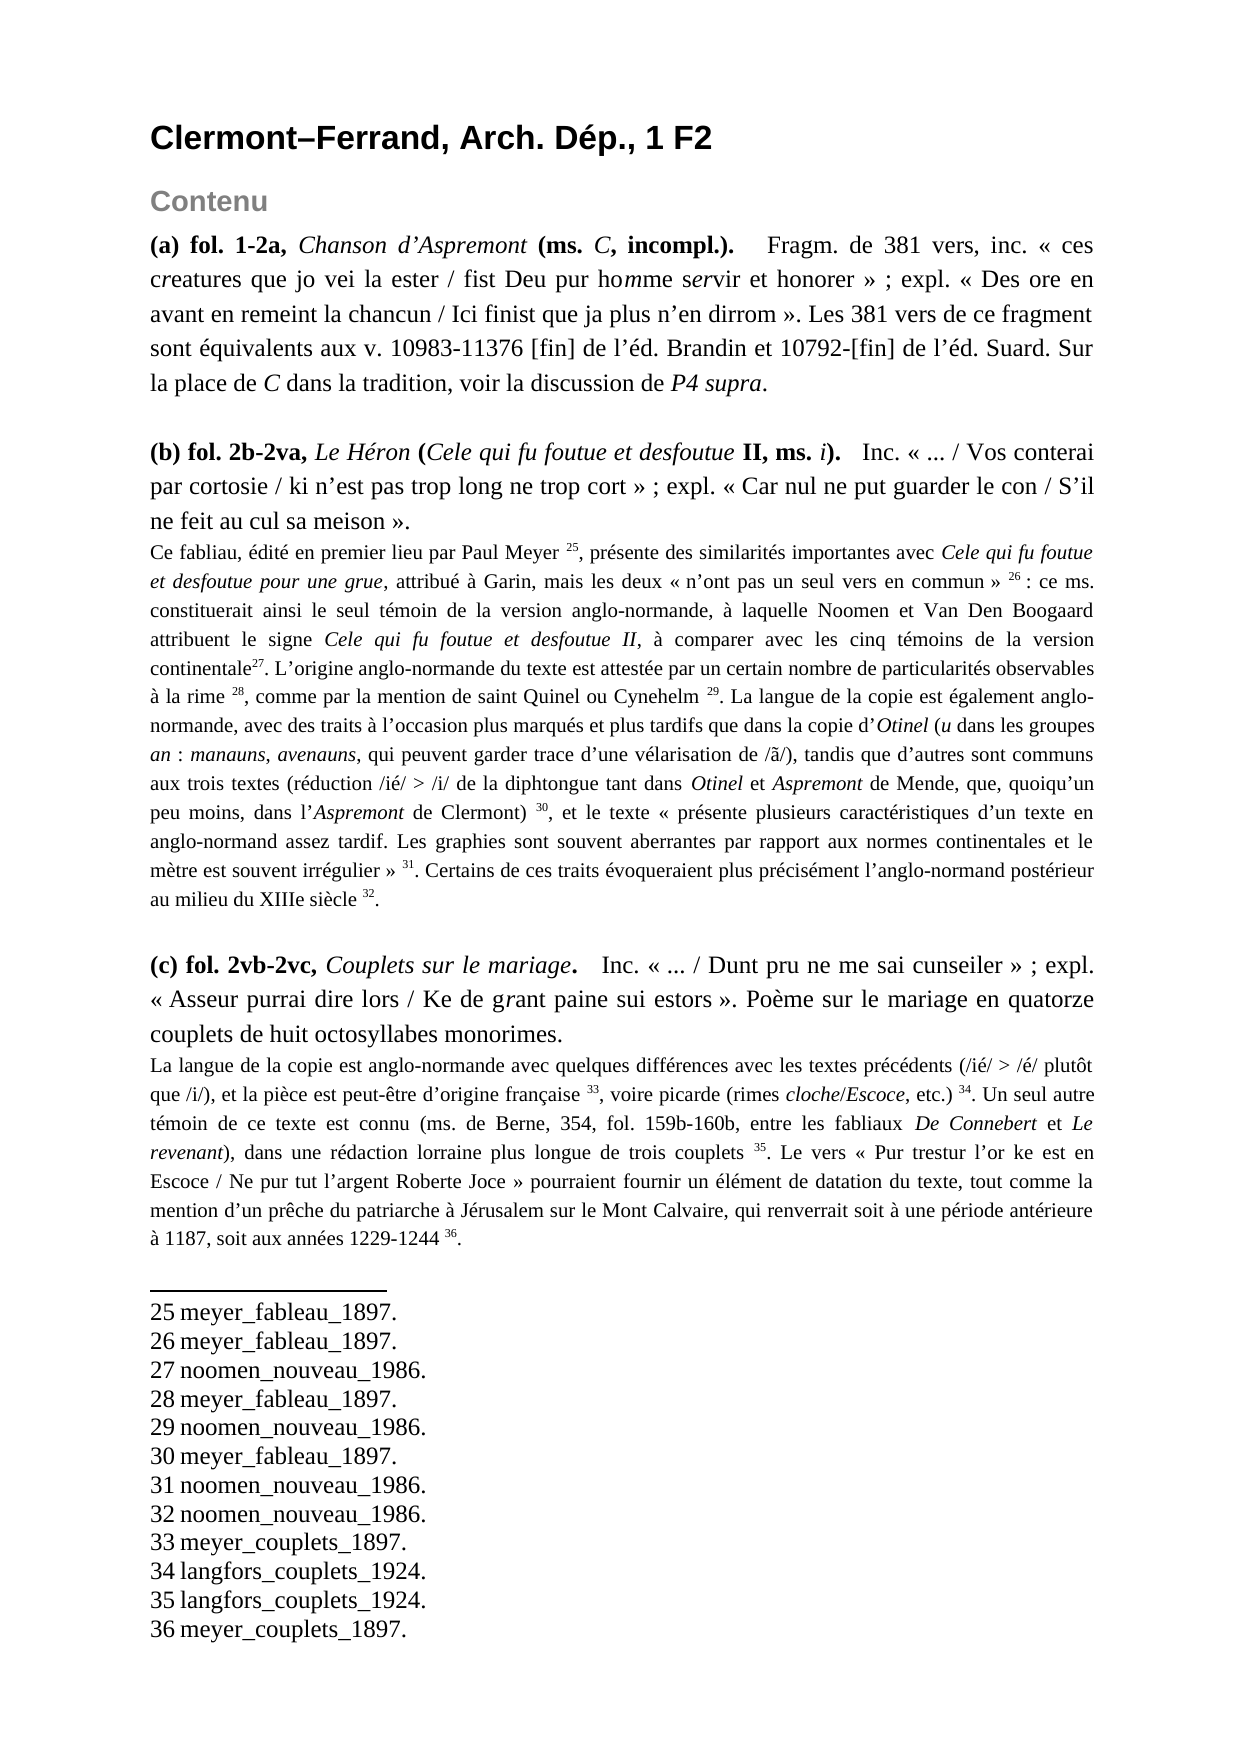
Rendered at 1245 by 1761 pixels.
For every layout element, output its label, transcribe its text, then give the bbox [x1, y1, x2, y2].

text (c) fol. 2vb-2vc, Couplets sur le mariage. Inc. « ... / Dunt pru ne me sai cunseiler » ; expl. « Asseur purrai dire lors / Ke de grant paine sui estors ». Poème sur le mariage en quatorze couplets de huit octosyllabes monorimes. [150, 950, 1095, 1047]
text (a) fol. 1-2a, Chanson d’Aspremont (ms. C, incompl.). Fragm. de 381 vers, inc. « ces creatures que jo vei la ester / fist Deu pur homme servir et honorer » ; expl. « Des ore en avant en remeint la chancun / Ici finist que ja plus n’en dirrom ». Les 381 vers de ce fragment sont équivalents aux v. 10983-11376 [fin] de l’éd. Brandin et 10792-[fin] de l’éd. Suard. Sur la place de C dans la tradition, voir la discussion de P4 supra. [150, 230, 1095, 397]
text meyer_fableau_1897. [150, 1384, 1095, 1412]
text langfors_couplets_1924. [150, 1556, 1095, 1585]
text meyer_fableau_1897. [150, 1297, 1095, 1326]
text Ce fabliau, édité en premier lieu par Paul Meyer , présente des similarités importantes avec Cele qui fu foutue et desfoutue pour une grue, attribué à Garin, mais les deux « n’ont pas un seul vers en commun » : ce ms. constituerait ainsi le seul témoin de la version anglo-normande, à laquelle Noomen et Van Den Boogaard attribuent le signe Cele qui fu foutue et desfoutue II, à comparer avec les cinq témoins de la version continentale. L’origine anglo-normande du texte est attestée par un certain nombre de particularités observables à la rime , comme par la mention de saint Quinel ou Cynehelm . La langue de la copie est également anglo-normande, avec des traits à l’occasion plus marqués et plus tardifs que dans la copie d’Otinel (u dans les groupes an : manauns, avenauns, qui peuvent garder trace d’une vélarisation de /ã/), tandis que d’autres sont communs aux trois textes (réduction /ié/ > /i/ de la diphtongue tant dans Otinel et Aspremont de Mende, que, quoiqu’un peu moins, dans l’Aspremont de Clermont) , et le texte « présente plusieurs caractéristiques d’un texte en anglo-normand assez tardif. Les graphies sont souvent aberrantes par rapport aux normes continentales et le mètre est souvent irrégulier » . Certains de ces traits évoqueraient plus précisément l’anglo-normand postérieur au milieu du XIIIe siècle . [150, 540, 1095, 911]
text noomen_nouveau_1986. [150, 1499, 1095, 1527]
text noomen_nouveau_1986. [150, 1412, 1095, 1441]
subtitle Contenu [150, 184, 1095, 217]
text noomen_nouveau_1986. [150, 1355, 1095, 1384]
text langfors_couplets_1924. [150, 1585, 1095, 1614]
text La langue de la copie est anglo-normande avec quelques différences avec les textes précédents (/ié/ > /é/ plutôt que /i/), et la pièce est peut-être d’origine française , voire picarde (rimes cloche/Escoce, etc.) . Un seul autre témoin de ce texte est connu (ms. de Berne, 354, fol. 159b-160b, entre les fabliaux De Connebert et Le revenant), dans une rédaction lorraine plus longue de trois couplets . Le vers « Pur trestur l’or ke est en Escoce / Ne pur tut l’argent Roberte Joce » pourraient fournir un élément de datation du texte, tout comme la mention d’un prêche du patriarche à Jérusalem sur le Mont Calvaire, qui renverrait soit à une période antérieure à 1187, soit aux années 1229-1244 . [150, 1053, 1095, 1250]
text (b) fol. 2b-2va, Le Héron (Cele qui fu foutue et desfoutue II, ms. i). Inc. « ... / Vos conterai par cortosie / ki n’est pas trop long ne trop cort » ; expl. « Car nul ne put guarder le con / S’il ne feit au cul sa meison ». [150, 437, 1095, 534]
subtitle Clermont–Ferrand, Arch. Dép., 1 F2 [150, 118, 1095, 157]
text meyer_couplets_1897. [150, 1614, 1095, 1642]
text meyer_couplets_1897. [150, 1527, 1095, 1556]
text noomen_nouveau_1986. [150, 1470, 1095, 1499]
text meyer_fableau_1897. [150, 1441, 1095, 1470]
text meyer_fableau_1897. [150, 1326, 1095, 1355]
